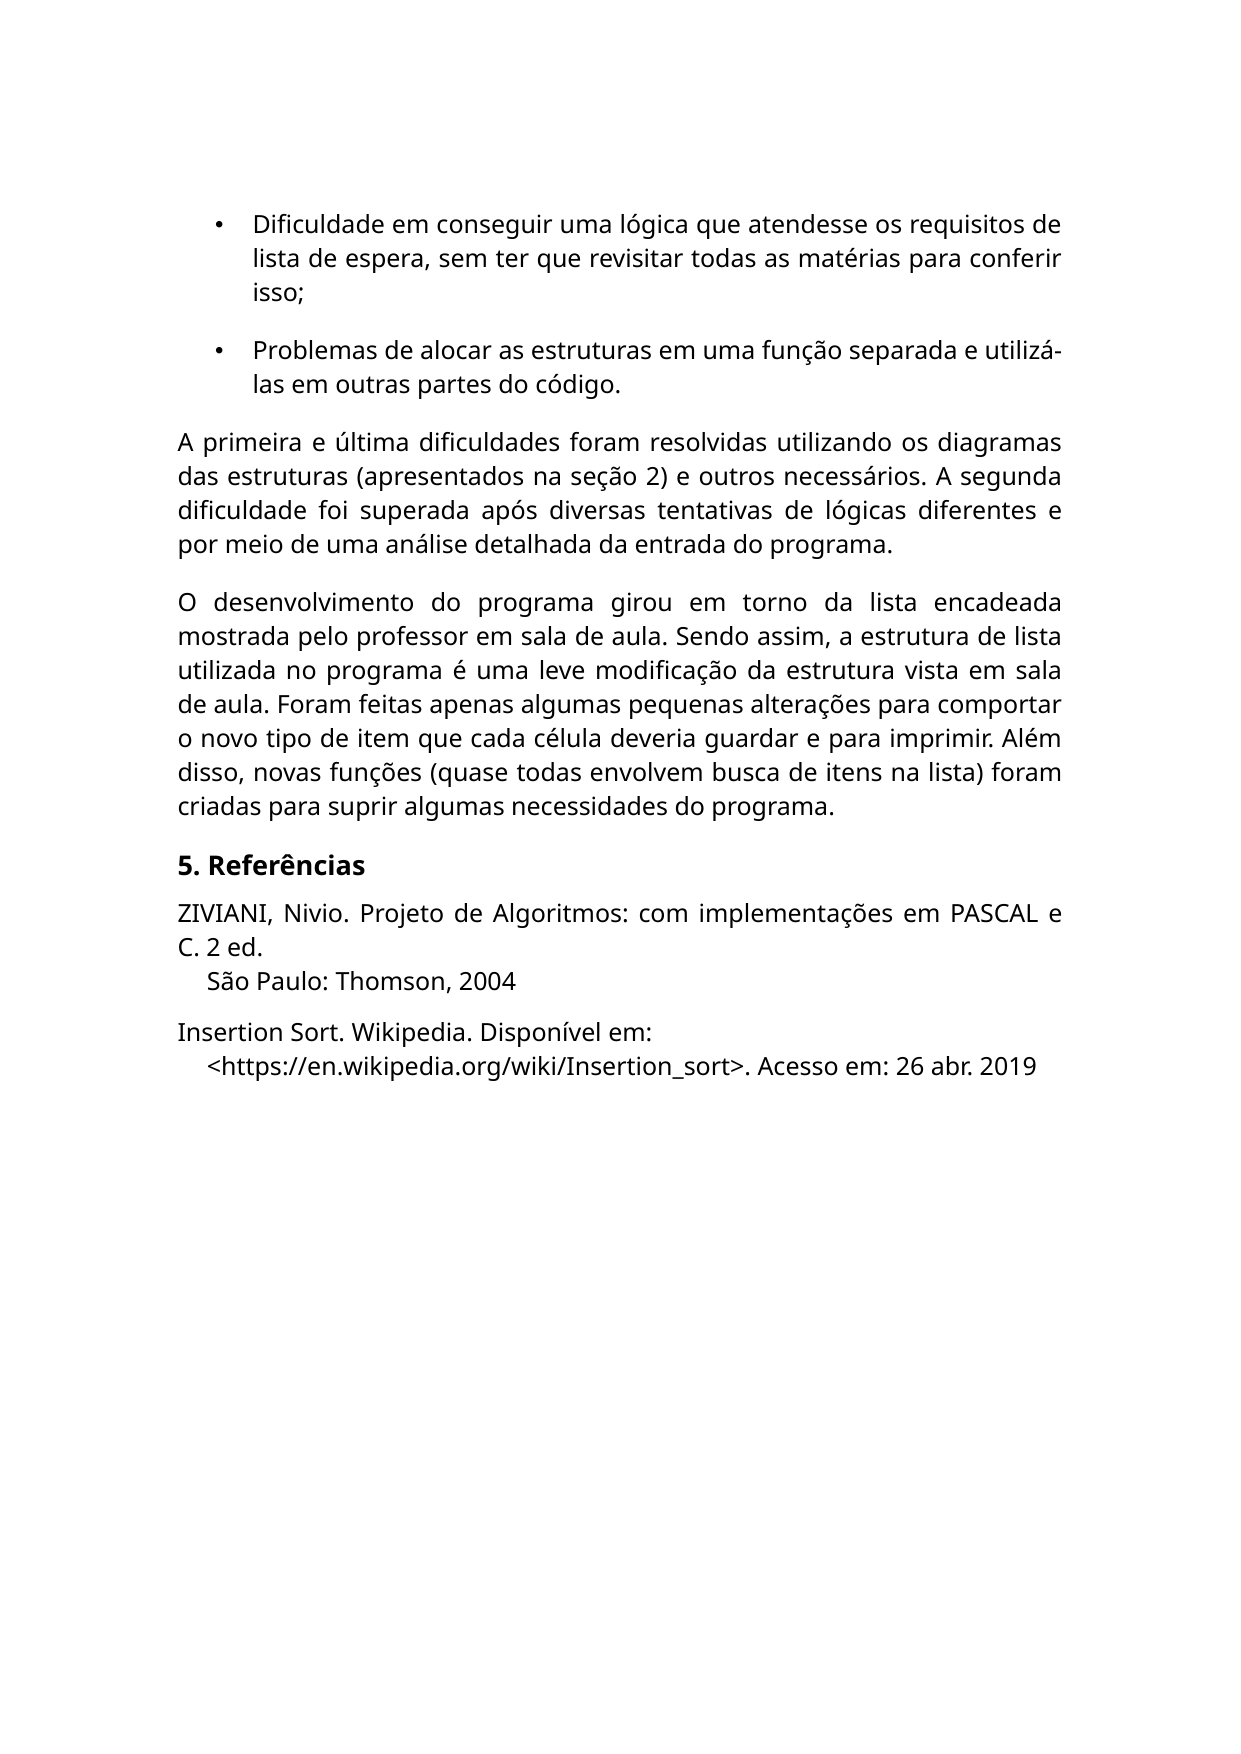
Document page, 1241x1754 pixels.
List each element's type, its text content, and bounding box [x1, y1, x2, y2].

text 5. Referências [177, 847, 1063, 883]
list Problemas de alocar as estruturas em uma função separada e utilizá-las em outras partes do código. [215, 333, 1063, 401]
list Dificuldade em conseguir uma lógica que atendesse os requisitos de lista de espera, sem ter que revisitar todas as matérias para conferir isso; [215, 207, 1063, 309]
text Insertion Sort. Wikipedia. Disponível em: [177, 1014, 1063, 1049]
text A primeira e última dificuldades foram resolvidas utilizando os diagramas das estruturas (apresentados na seção 2) e outros necessários. A segunda dificuldade foi superada após diversas tentativas de lógicas diferentes e por meio de uma análise detalhada da entrada do programa. [177, 424, 1063, 561]
text <https://en.wikipedia.org/wiki/Insertion_sort>. Acesso em: 26 abr. 2019 [177, 1049, 1063, 1083]
text São Paulo: Thomson, 2004 [177, 963, 1063, 998]
text ZIVIANI, Nivio. Projeto de Algoritmos: com implementações em PASCAL e C. 2 ed. [177, 895, 1063, 963]
text O desenvolvimento do programa girou em torno da lista encadeada mostrada pelo professor em sala de aula. Sendo assim, a estrutura de lista utilizada no programa é uma leve modificação da estrutura vista em sala de aula. Foram feitas apenas algumas pequenas alterações para comportar o novo tipo de item que cada célula deveria guardar e para imprimir. Além disso, novas funções (quase todas envolvem busca de itens na lista) foram criadas para suprir algumas necessidades do programa. [177, 584, 1063, 823]
